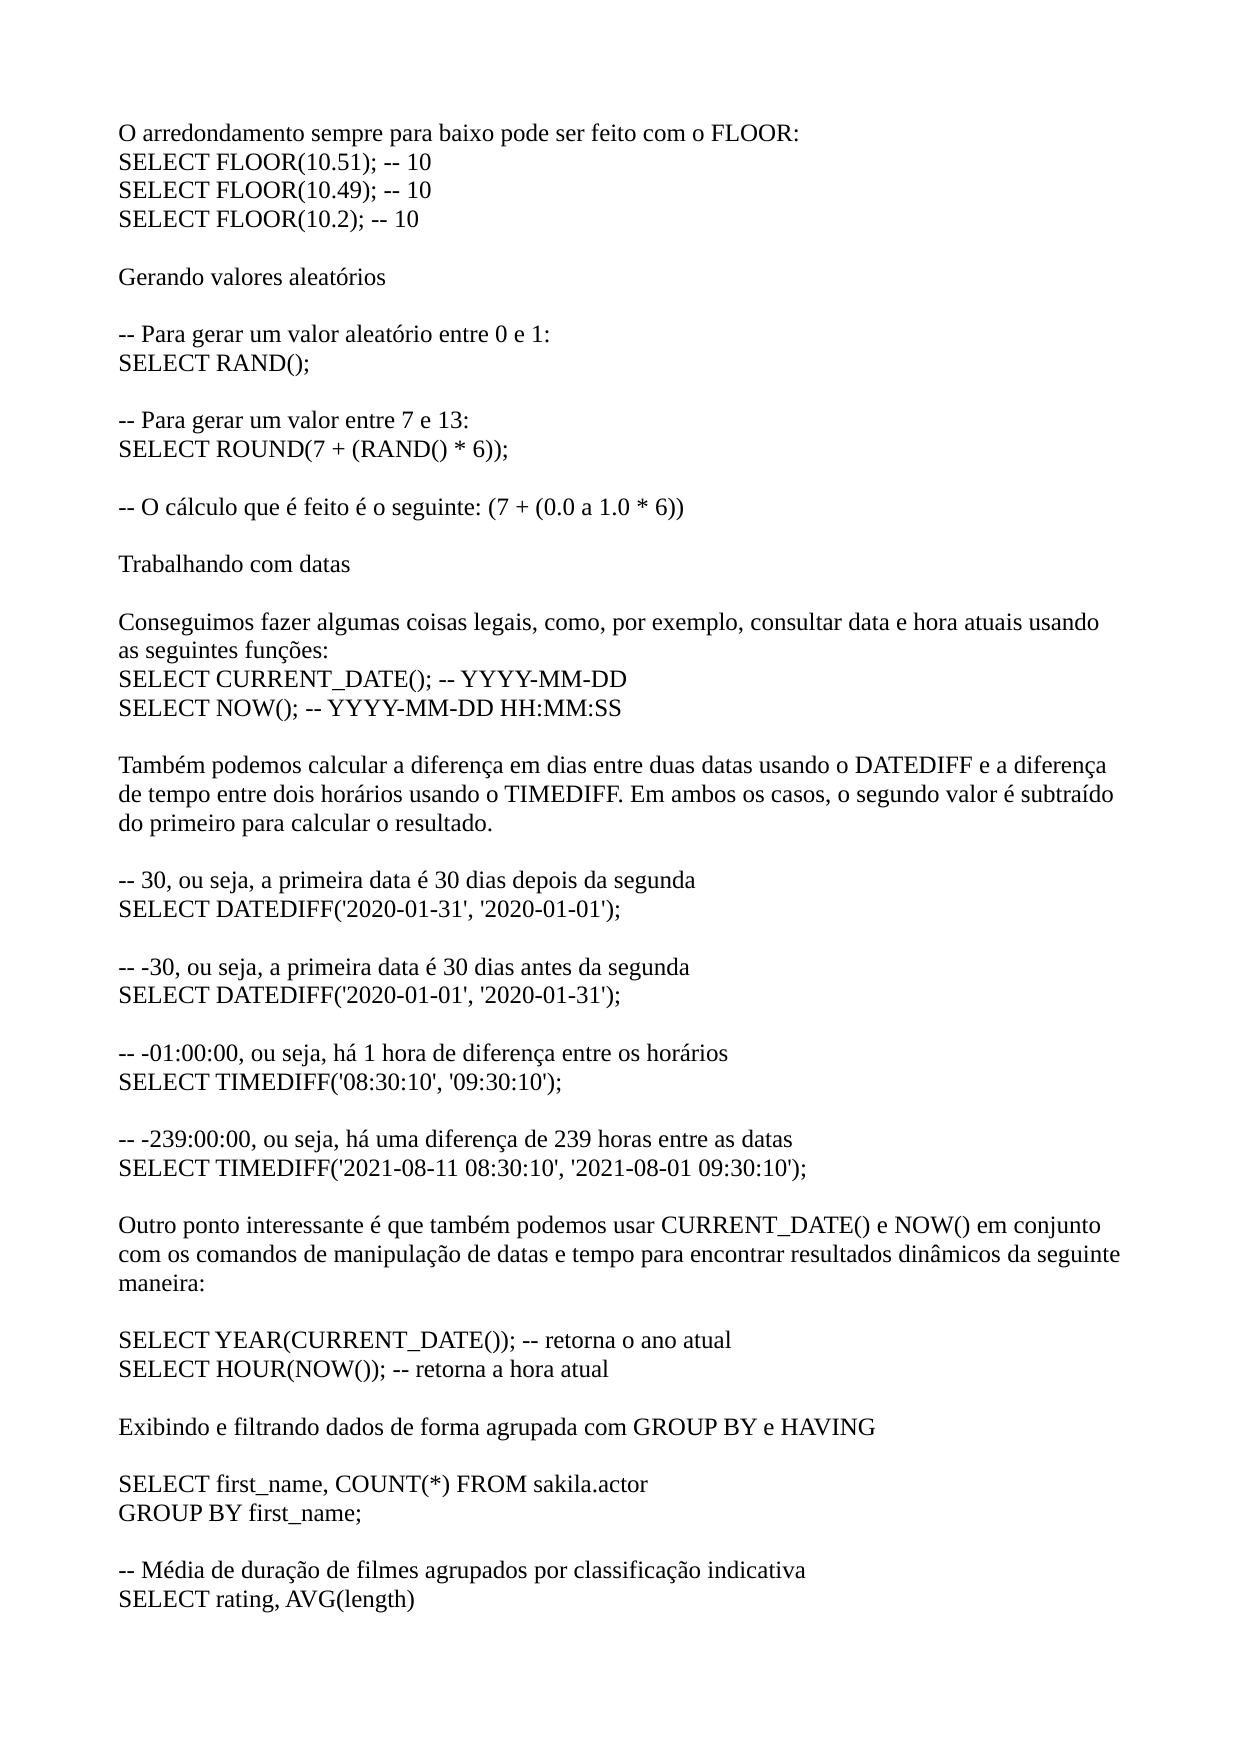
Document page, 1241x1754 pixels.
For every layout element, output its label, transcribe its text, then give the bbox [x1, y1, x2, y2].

text SELECT FLOOR(10.49); -- 10 [118, 176, 1122, 204]
text Outro ponto interessante é que também podemos usar CURRENT_DATE() e NOW() em conjunto com os comandos de manipulação de datas e tempo para encontrar resultados dinâmicos da seguinte maneira: [118, 1211, 1122, 1297]
text O arredondamento sempre para baixo pode ser feito com o FLOOR: [118, 118, 1122, 147]
text SELECT DATEDIFF('2020-01-01', '2020-01-31'); [118, 981, 1122, 1009]
text GROUP BY first_name; [118, 1498, 1122, 1527]
text Exibindo e filtrando dados de forma agrupada com GROUP BY e HAVING [118, 1412, 1122, 1441]
text -- -30, ou seja, a primeira data é 30 dias antes da segunda [118, 952, 1122, 981]
text SELECT first_name, COUNT(*) FROM sakila.actor [118, 1469, 1122, 1498]
text -- Para gerar um valor aleatório entre 0 e 1: [118, 319, 1122, 348]
text -- -239:00:00, ou seja, há uma diferença de 239 horas entre as datas [118, 1124, 1122, 1153]
text SELECT ROUND(7 + (RAND() * 6)); [118, 434, 1122, 463]
text -- Média de duração de filmes agrupados por classificação indicativa [118, 1556, 1122, 1584]
text Gerando valores aleatórios [118, 262, 1122, 291]
text -- 30, ou seja, a primeira data é 30 dias depois da segunda [118, 866, 1122, 894]
text SELECT HOUR(NOW()); -- retorna a hora atual [118, 1354, 1122, 1383]
text SELECT RAND(); [118, 348, 1122, 377]
text SELECT FLOOR(10.51); -- 10 [118, 147, 1122, 176]
text Trabalhando com datas [118, 549, 1122, 578]
text -- Para gerar um valor entre 7 e 13: [118, 406, 1122, 434]
text SELECT rating, AVG(length) [118, 1584, 1122, 1613]
text SELECT YEAR(CURRENT_DATE()); -- retorna o ano atual [118, 1326, 1122, 1354]
text SELECT DATEDIFF('2020-01-31', '2020-01-01'); [118, 894, 1122, 923]
text SELECT NOW(); -- YYYY-MM-DD HH:MM:SS [118, 693, 1122, 722]
text SELECT CURRENT_DATE(); -- YYYY-MM-DD [118, 664, 1122, 693]
text SELECT TIMEDIFF('2021-08-11 08:30:10', '2021-08-01 09:30:10'); [118, 1153, 1122, 1182]
text Conseguimos fazer algumas coisas legais, como, por exemplo, consultar data e hora atuais usando as seguintes funções: [118, 607, 1122, 664]
text Também podemos calcular a diferença em dias entre duas datas usando o DATEDIFF e a diferença de tempo entre dois horários usando o TIMEDIFF. Em ambos os casos, o segundo valor é subtraído do primeiro para calcular o resultado. [118, 751, 1122, 837]
text SELECT TIMEDIFF('08:30:10', '09:30:10'); [118, 1067, 1122, 1096]
text -- -01:00:00, ou seja, há 1 hora de diferença entre os horários [118, 1038, 1122, 1067]
text -- O cálculo que é feito é o seguinte: (7 + (0.0 a 1.0 * 6)) [118, 492, 1122, 521]
text SELECT FLOOR(10.2); -- 10 [118, 204, 1122, 233]
